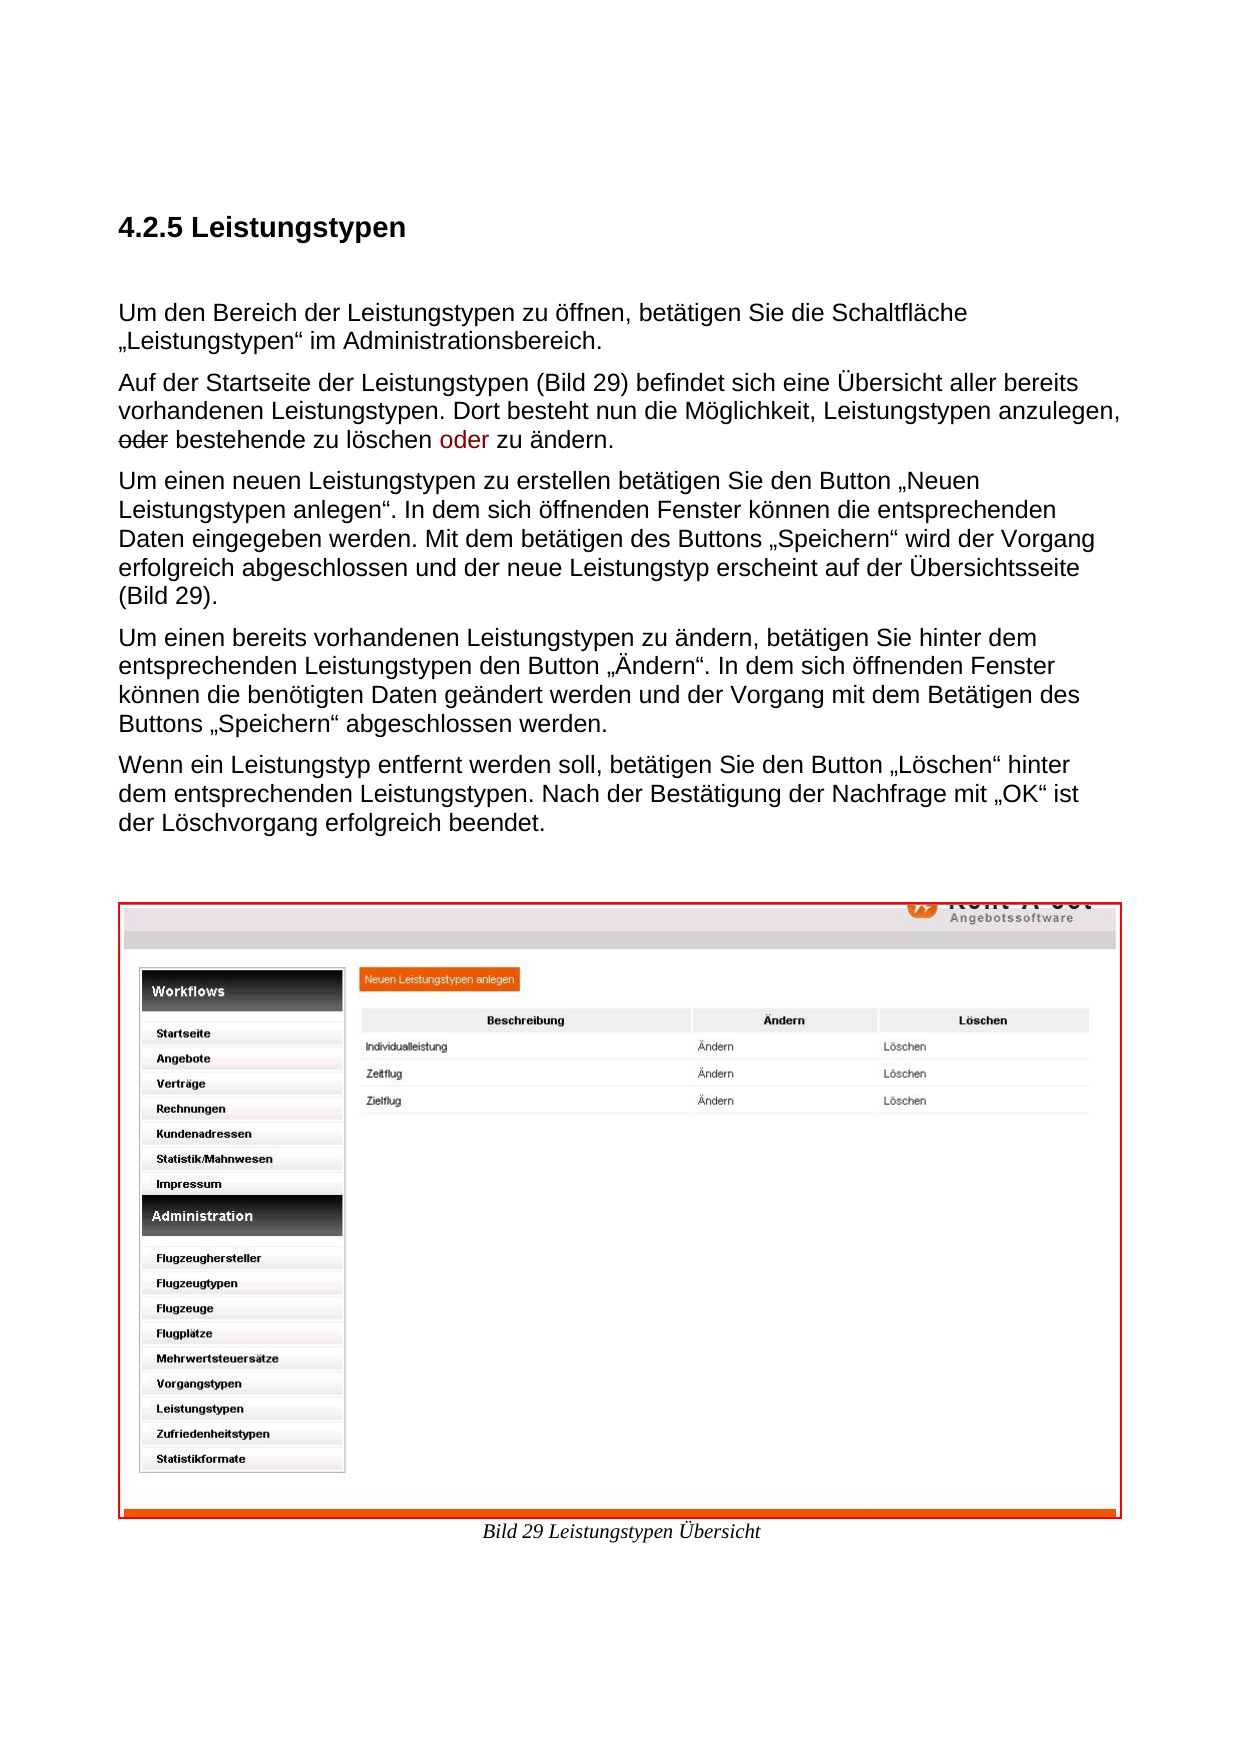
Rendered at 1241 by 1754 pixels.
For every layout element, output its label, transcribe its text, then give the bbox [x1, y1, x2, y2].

text Wenn ein Leistungstyp entfernt werden soll, betätigen Sie den Button „Löschen“ hinter dem entsprechenden Leistungstypen. Nach der Bestätigung der Nachfrage mit „OK“ ist der Löschvorgang erfolgreich beendet. [118, 750, 1122, 836]
text Auf der Startseite der Leistungstypen (Bild 29) befindet sich eine Übersicht aller bereits vorhandenen Leistungstypen. Dort besteht nun die Möglichkeit, Leistungstypen anzulegen, oder bestehende zu löschen oder zu ändern. [118, 367, 1122, 454]
subtitle 4.2.5 Leistungstypen [118, 210, 1122, 244]
text Bild 29 Leistungstypen Übersicht [118, 1519, 1122, 1543]
text Um einen neuen Leistungstypen zu erstellen betätigen Sie den Button „Neuen Leistungstypen anlegen“. In dem sich öffnenden Fenster können die entsprechenden Daten eingegeben werden. Mit dem betätigen des Buttons „Speichern“ wird der Vorgang erfolgreich abgeschlossen und der neue Leistungstyp erscheint auf der Übersichtsseite (Bild 29). [118, 466, 1122, 610]
text Um einen bereits vorhandenen Leistungstypen zu ändern, betätigen Sie hinter dem entsprechenden Leistungstypen den Button „Ändern“. In dem sich öffnenden Fenster können die benötigten Daten geändert werden und der Vorgang mit dem Betätigen des Buttons „Speichern“ abgeschlossen werden. [118, 622, 1122, 737]
picture [118, 902, 1122, 1519]
text Um den Bereich der Leistungstypen zu öffnen, betätigen Sie die Schaltfläche „Leistungstypen“ im Administrationsbereich. [118, 297, 1122, 355]
